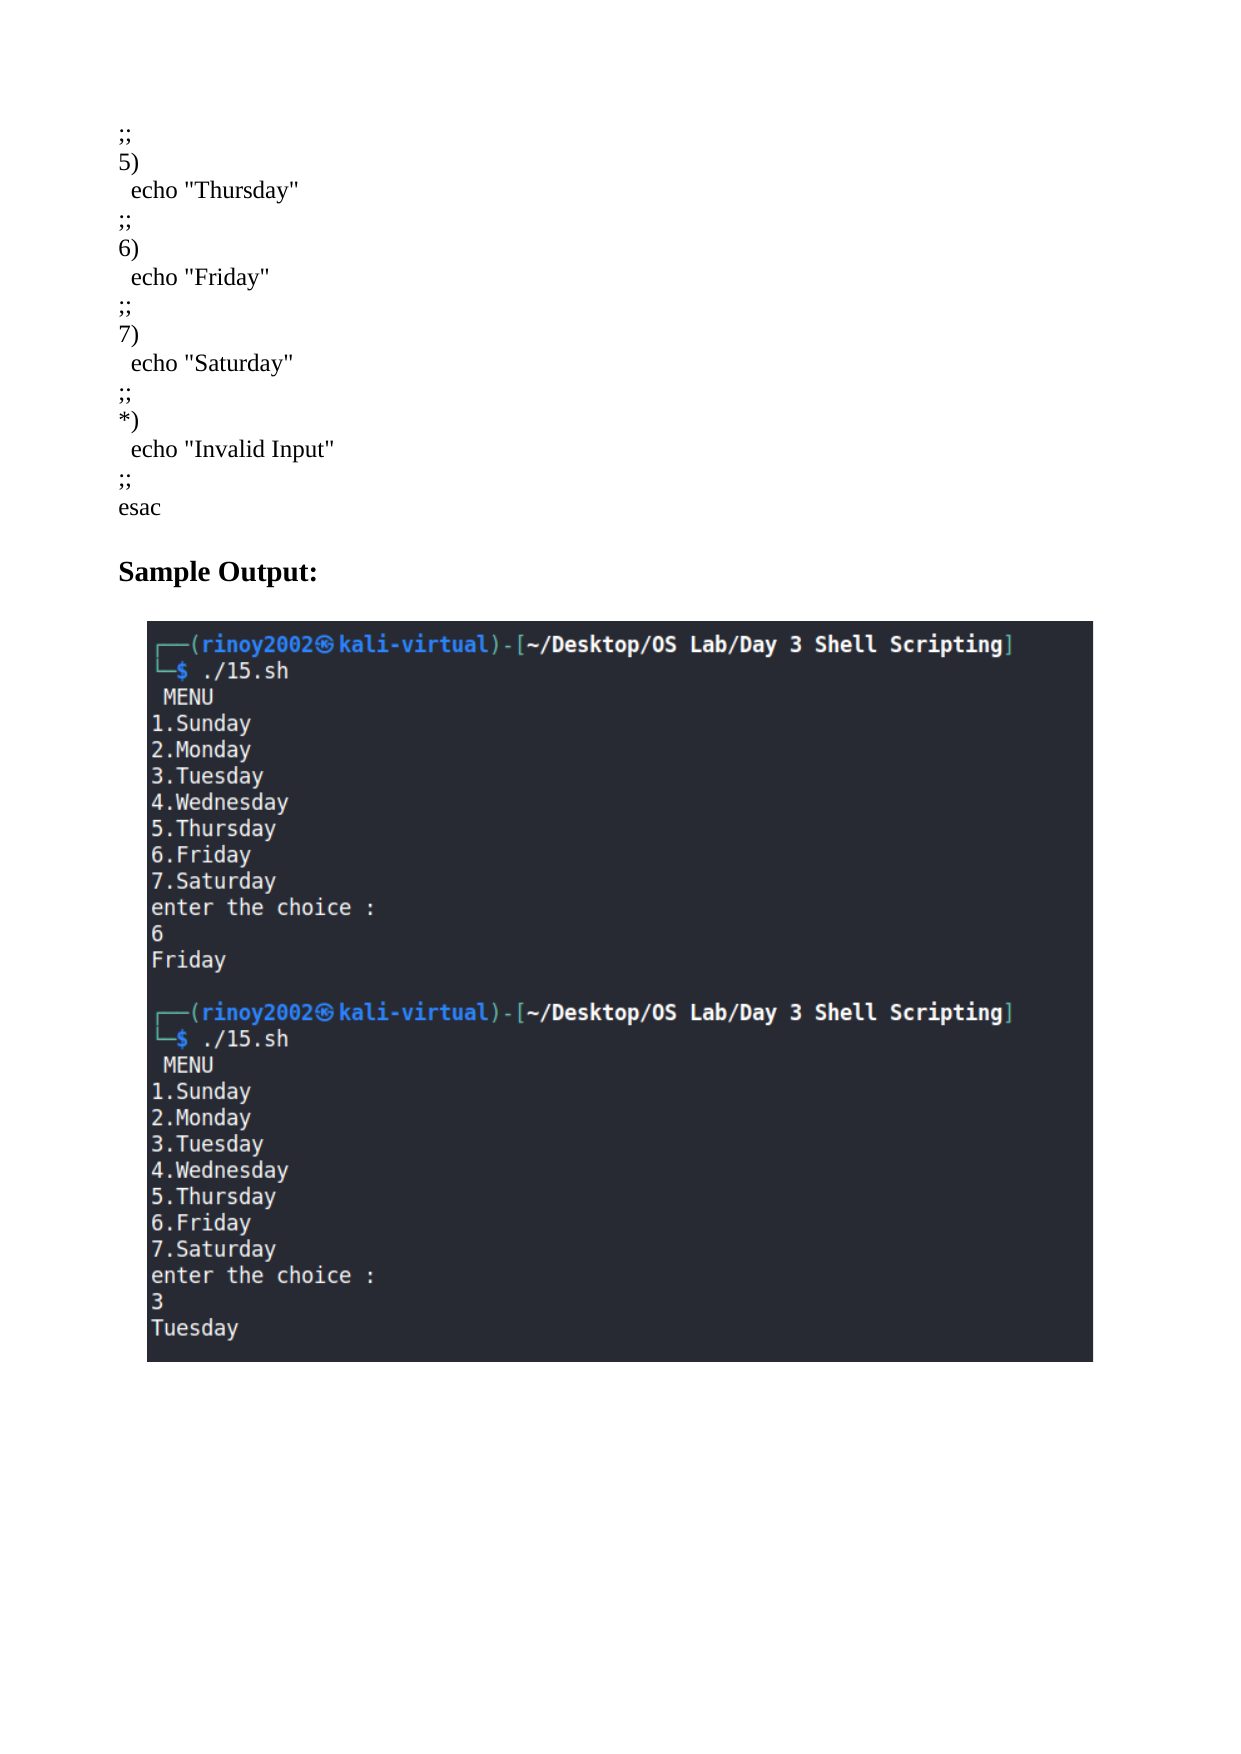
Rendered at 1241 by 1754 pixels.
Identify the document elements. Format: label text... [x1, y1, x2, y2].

text 7) [118, 319, 1122, 348]
text echo "Saturday" [118, 348, 1122, 377]
text esac [118, 492, 1122, 521]
text 6) [118, 233, 1122, 262]
text ;; [118, 118, 1122, 147]
text ;; [118, 463, 1122, 492]
picture [147, 621, 1094, 1362]
text 5) [118, 147, 1122, 176]
text echo "Thursday" [118, 176, 1122, 204]
text echo "Friday" [118, 262, 1122, 291]
text ;; [118, 204, 1122, 233]
text Sample Output: [118, 554, 1122, 588]
text *) [118, 406, 1122, 434]
text ;; [118, 377, 1122, 406]
text ;; [118, 291, 1122, 319]
text echo "Invalid Input" [118, 434, 1122, 463]
